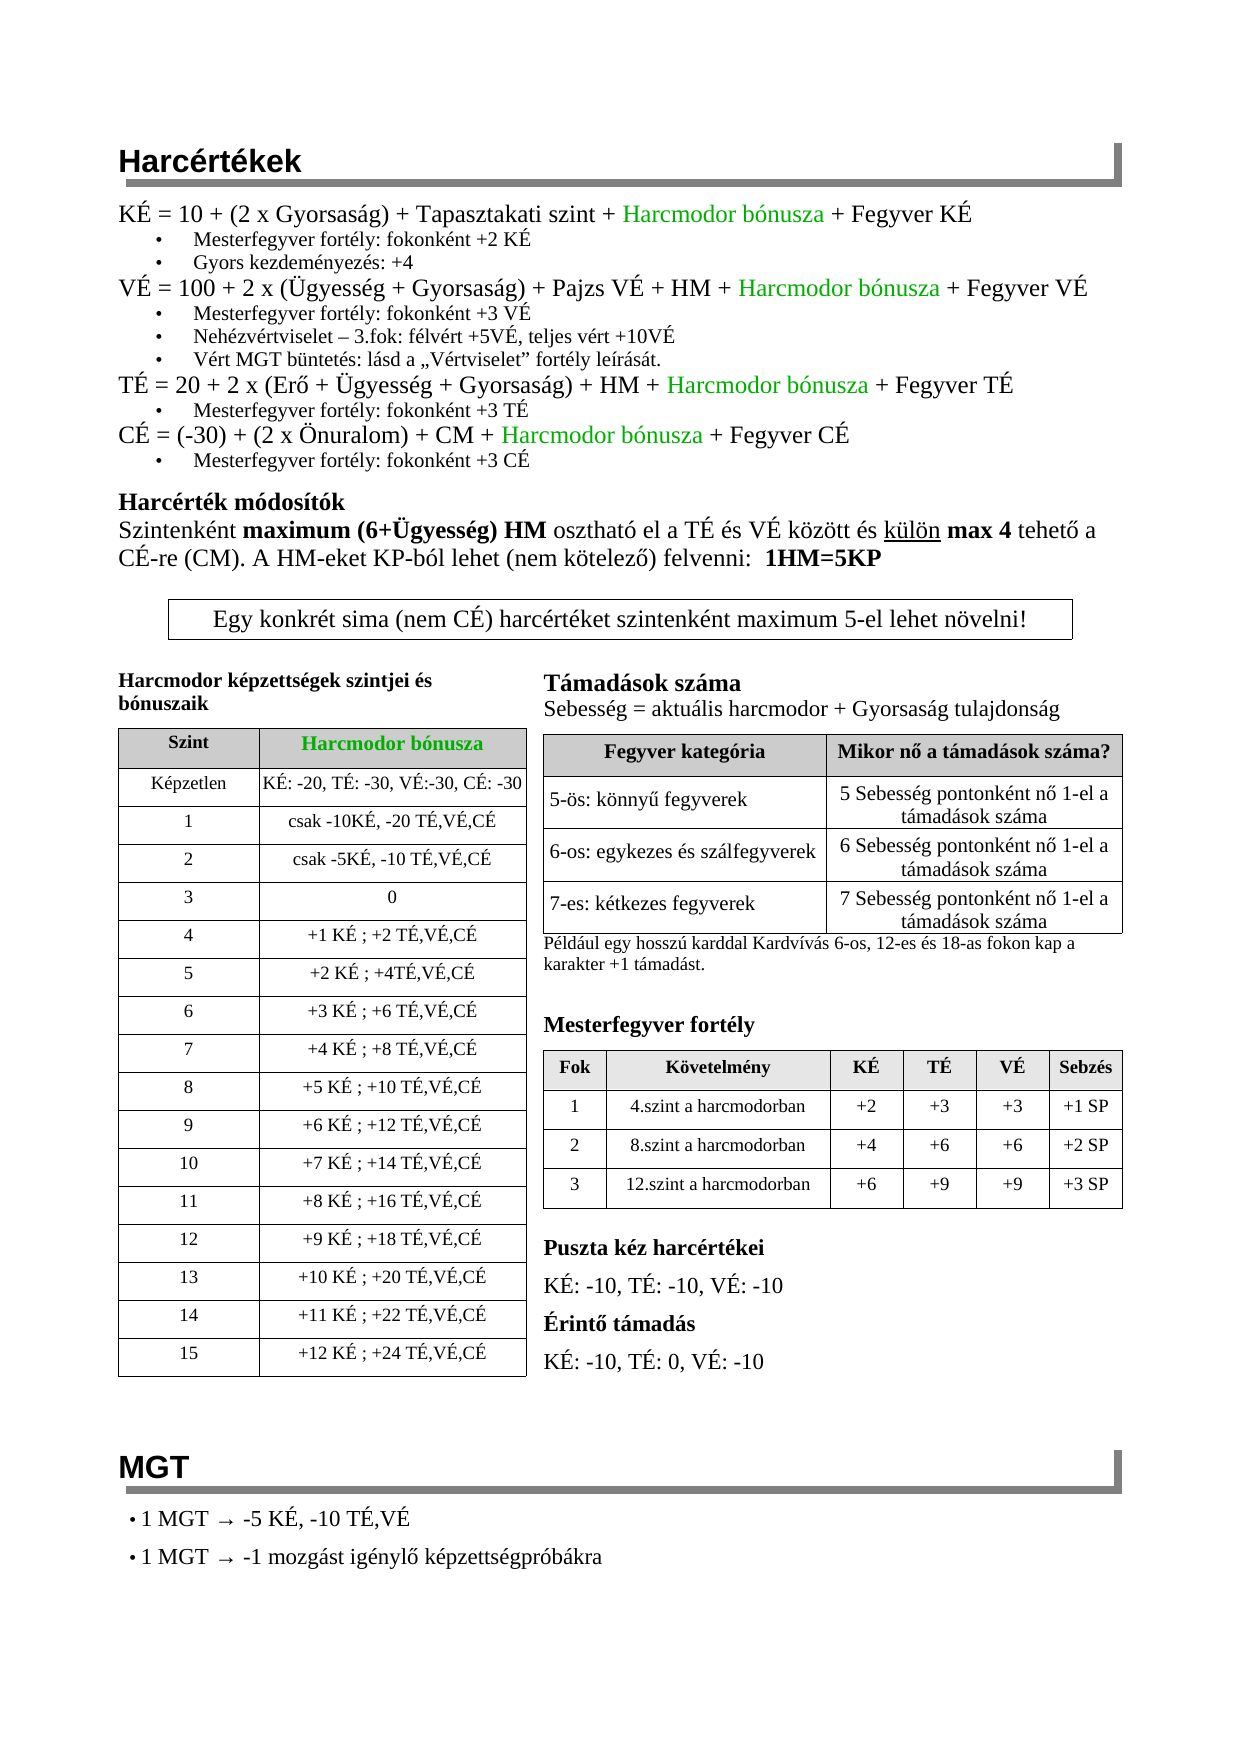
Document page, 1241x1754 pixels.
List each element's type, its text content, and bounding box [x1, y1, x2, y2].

table_cell 9 [119, 1111, 259, 1148]
table_cell 13 [119, 1263, 259, 1300]
table_cell +8 KÉ ; +16 TÉ,VÉ,CÉ [260, 1187, 526, 1224]
table_cell 14 [119, 1301, 259, 1338]
table_cell +6 KÉ ; +12 TÉ,VÉ,CÉ [260, 1111, 526, 1148]
table_cell +1 SP [1050, 1091, 1122, 1129]
text Puszta kéz harcértékei [543, 1235, 1122, 1261]
table_cell +1 KÉ ; +2 TÉ,VÉ,CÉ [260, 921, 526, 958]
subtitle Harcértékek [118, 143, 1114, 179]
table_cell +3 SP [1050, 1169, 1122, 1207]
table_cell 3 [544, 1169, 606, 1207]
text Támadások száma [543, 669, 1122, 696]
table_cell 15 [119, 1339, 259, 1376]
text KÉ: -10, TÉ: 0, VÉ: -10 [543, 1349, 1122, 1374]
table_cell 7 [119, 1035, 259, 1072]
table_cell 8.szint a harcmodorban [607, 1130, 830, 1168]
list Vért MGT büntetés: lásd a „Vértviselet” fortély leírását. [156, 348, 1122, 371]
table_cell +9 [904, 1169, 976, 1207]
text Harcérték módosítók [118, 488, 1122, 516]
text CÉ = (-30) + (2 x Önuralom) + CM + Harcmodor bónusza + Fegyver CÉ [118, 422, 1122, 449]
table_cell 8 [119, 1073, 259, 1110]
table_cell Képzetlen [119, 769, 259, 806]
table_cell 6 Sebesség pontonként nő 1-el a támadások száma [827, 829, 1122, 881]
text Sebesség = aktuális harcmodor + Gyorsaság tulajdonság [543, 696, 1122, 722]
table_cell 10 [119, 1149, 259, 1186]
list Mesterfegyver fortély: fokonként +3 VÉ [156, 301, 1122, 324]
table_cell +9 [977, 1169, 1049, 1207]
text Mesterfegyver fortély [543, 1012, 1122, 1038]
table_header Követelmény [607, 1051, 830, 1089]
text Harcmodor képzettségek szintjei és bónuszaik [118, 669, 526, 715]
table_cell 12.szint a harcmodorban [607, 1169, 830, 1207]
table_header Mikor nő a támadások száma? [827, 735, 1122, 776]
text KÉ: -10, TÉ: -10, VÉ: -10 [543, 1273, 1122, 1298]
table_cell +3 KÉ ; +6 TÉ,VÉ,CÉ [260, 997, 526, 1034]
table_cell +5 KÉ ; +10 TÉ,VÉ,CÉ [260, 1073, 526, 1110]
table_cell +4 [831, 1130, 903, 1168]
text Szintenként maximum (6+Ügyesség) HM osztható el a TÉ és VÉ között és külön max 4 tehető a CÉ-re (CM). A HM-eket KP-ból lehet (nem kötelező) felvenni: 1HM=5KP [118, 516, 1122, 572]
list Nehézvértviselet – 3.fok: félvért +5VÉ, teljes vért +10VÉ [156, 324, 1122, 348]
table_cell 6-os: egykezes és szálfegyverek [544, 829, 826, 881]
table_cell +6 [977, 1130, 1049, 1168]
table_header VÉ [977, 1051, 1049, 1089]
list Mesterfegyver fortély: fokonként +3 CÉ [156, 449, 1122, 472]
table_cell 7 Sebesség pontonként nő 1-el a támadások száma [827, 882, 1122, 933]
table_cell 7-es: kétkezes fegyverek [544, 882, 826, 933]
text VÉ = 100 + 2 x (Ügyesség + Gyorsaság) + Pajzs VÉ + HM + Harcmodor bónusza + Fegyver VÉ [118, 274, 1122, 301]
table_cell 4 [119, 921, 259, 958]
table_cell +3 [904, 1091, 976, 1129]
table_header Egy konkrét sima (nem CÉ) harcértéket szintenként maximum 5-el lehet növelni! [169, 600, 1072, 639]
list 1 MGT → -5 KÉ, -10 TÉ,VÉ [129, 1506, 1122, 1532]
table_cell +10 KÉ ; +20 TÉ,VÉ,CÉ [260, 1263, 526, 1300]
table_header Fok [544, 1051, 606, 1089]
table_cell +6 [831, 1169, 903, 1207]
table_cell 11 [119, 1187, 259, 1224]
table_cell csak -10KÉ, -20 TÉ,VÉ,CÉ [260, 807, 526, 844]
table_cell 5 Sebesség pontonként nő 1-el a támadások száma [827, 777, 1122, 828]
subtitle MGT [118, 1450, 1114, 1486]
text Érintő támadás [543, 1311, 1122, 1336]
table_header TÉ [904, 1051, 976, 1089]
table_cell KÉ: -20, TÉ: -30, VÉ:-30, CÉ: -30 [260, 769, 526, 806]
table_header Fegyver kategória [544, 735, 826, 776]
table_cell +6 [904, 1130, 976, 1168]
table_cell 2 [119, 845, 259, 882]
table_header Sebzés [1050, 1051, 1122, 1089]
table_cell +2 [831, 1091, 903, 1129]
table_cell 2 [544, 1130, 606, 1168]
table_cell +2 KÉ ; +4TÉ,VÉ,CÉ [260, 959, 526, 996]
table_header KÉ [831, 1051, 903, 1089]
list Mesterfegyver fortély: fokonként +3 TÉ [156, 398, 1122, 422]
table_cell +2 SP [1050, 1130, 1122, 1168]
table_cell 5 [119, 959, 259, 996]
table_cell +3 [977, 1091, 1049, 1129]
table_cell 6 [119, 997, 259, 1034]
list 1 MGT → -1 mozgást igénylő képzettségpróbákra [129, 1544, 1122, 1570]
table_cell 4.szint a harcmodorban [607, 1091, 830, 1129]
list Gyors kezdeményezés: +4 [156, 251, 1122, 274]
table_cell +4 KÉ ; +8 TÉ,VÉ,CÉ [260, 1035, 526, 1072]
table_cell 0 [260, 883, 526, 920]
table_header Szint [119, 729, 259, 768]
table_cell 5-ös: könnyű fegyverek [544, 777, 826, 828]
table_cell +12 KÉ ; +24 TÉ,VÉ,CÉ [260, 1339, 526, 1376]
table_cell 3 [119, 883, 259, 920]
table_cell +11 KÉ ; +22 TÉ,VÉ,CÉ [260, 1301, 526, 1338]
text TÉ = 20 + 2 x (Erő + Ügyesség + Gyorsaság) + HM + Harcmodor bónusza + Fegyver TÉ [118, 371, 1122, 398]
table_header Harcmodor bónusza [260, 729, 526, 768]
table_cell 1 [119, 807, 259, 844]
table_cell csak -5KÉ, -10 TÉ,VÉ,CÉ [260, 845, 526, 882]
text Például egy hosszú karddal Kardvívás 6-os, 12-es és 18-as fokon kap a karakter +1 támadást. [543, 934, 1122, 974]
table_cell 1 [544, 1091, 606, 1129]
list Mesterfegyver fortély: fokonként +2 KÉ [156, 227, 1122, 251]
table_cell 12 [119, 1225, 259, 1262]
table_cell +9 KÉ ; +18 TÉ,VÉ,CÉ [260, 1225, 526, 1262]
text KÉ = 10 + (2 x Gyorsaság) + Tapasztakati szint + Harcmodor bónusza + Fegyver KÉ [118, 200, 1122, 227]
table_cell +7 KÉ ; +14 TÉ,VÉ,CÉ [260, 1149, 526, 1186]
